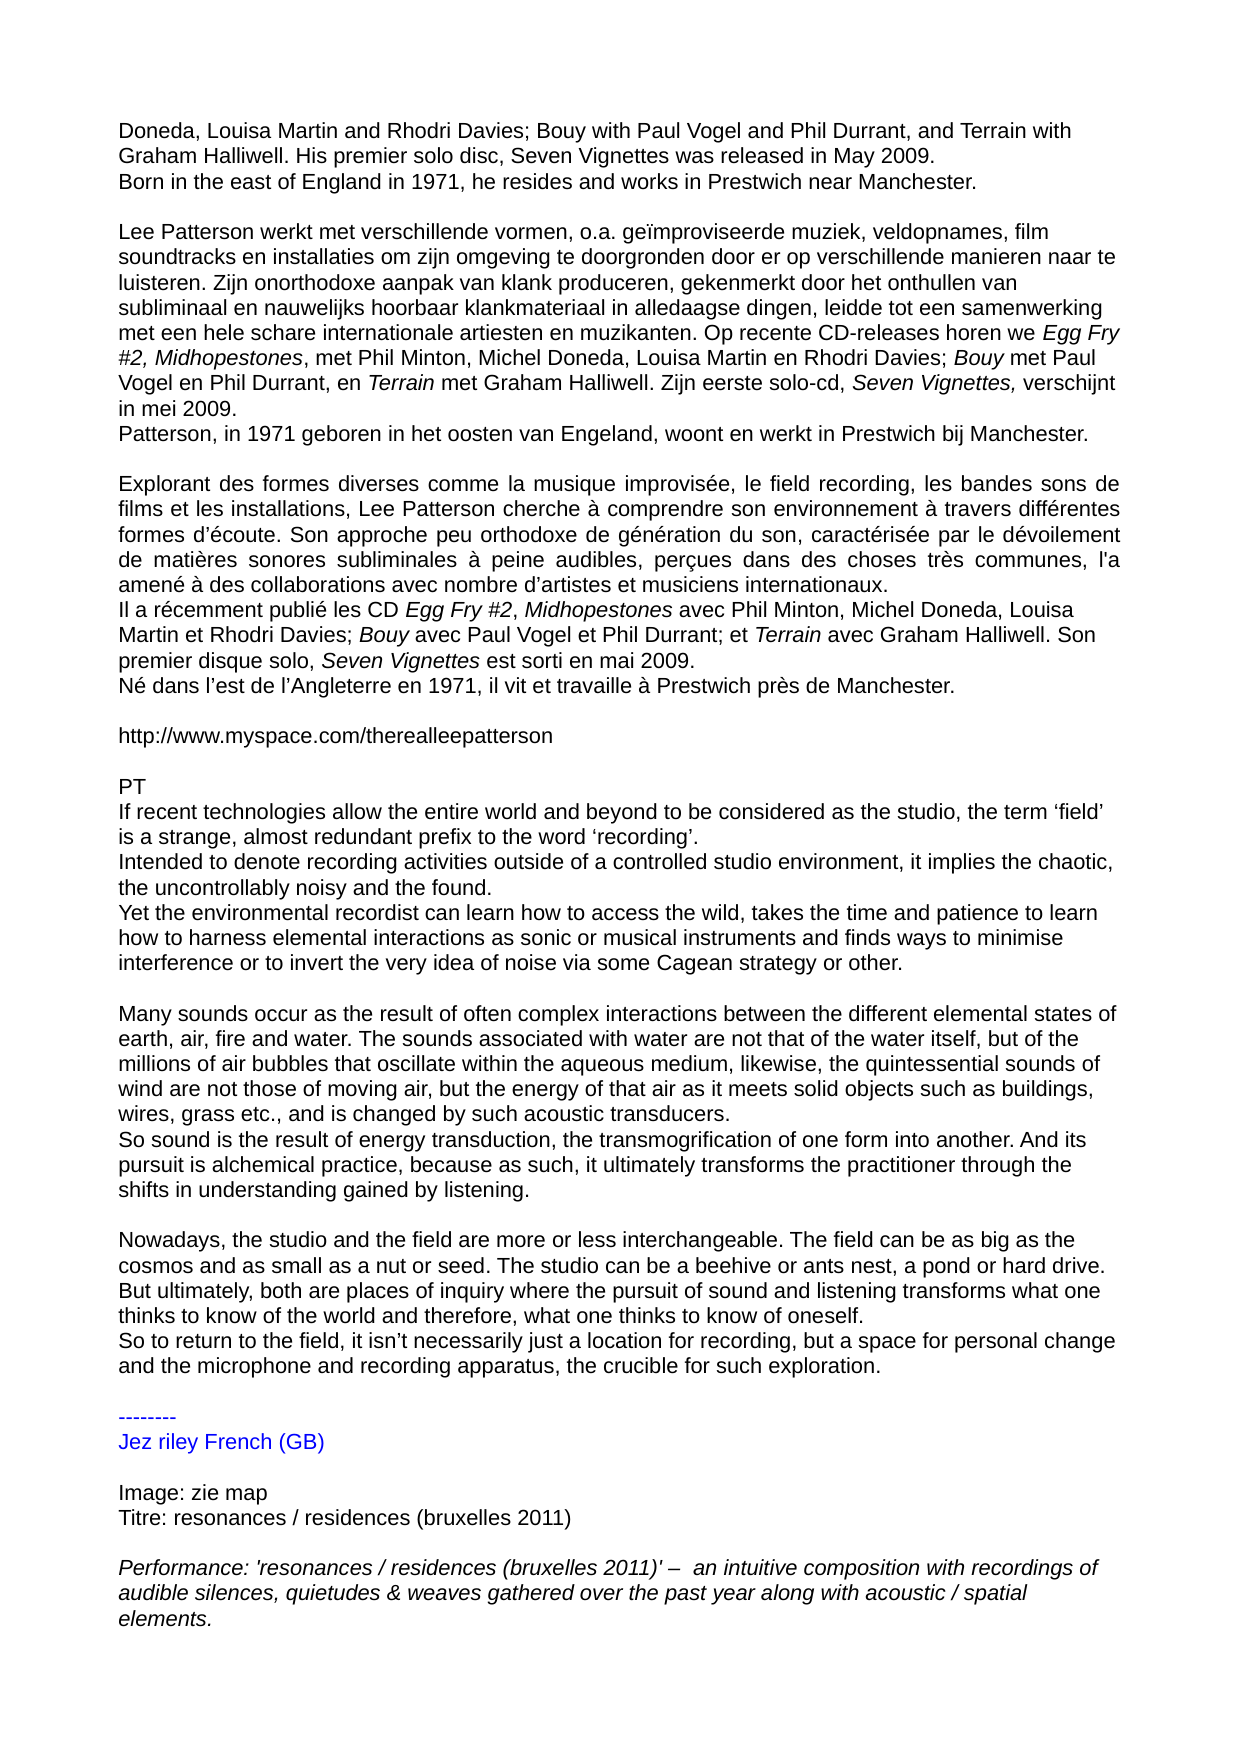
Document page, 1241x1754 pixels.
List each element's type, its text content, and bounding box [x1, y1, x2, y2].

text -------- [118, 1404, 1122, 1429]
text Yet the environmental recordist can learn how to access the wild, takes the time and patience to learn how to harness elemental interactions as sonic or musical instruments and finds ways to minimise interference or to invert the very idea of noise via some Cagean strategy or other. [118, 899, 1122, 975]
text Image: zie map [118, 1479, 1122, 1504]
text If recent technologies allow the entire world and beyond to be considered as the studio, the term ‘field’ is a strange, almost redundant prefix to the word ‘recording’. [118, 799, 1122, 849]
text Lee Patterson werkt met verschillende vormen, o.a. geïmproviseerde muziek, veldopnames, film soundtracks en installaties om zijn omgeving te doorgronden door er op verschillende manieren naar te luisteren. Zijn onorthodoxe aanpak van klank produceren, gekenmerkt door het onthullen van subliminaal en nauwelijks hoorbaar klankmateriaal in alledaagse dingen, leidde tot een samenwerking met een hele schare internationale artiesten en muzikanten. Op recente CD-releases horen we Egg Fry #2, Midhopestones, met Phil Minton, Michel Doneda, Louisa Martin en Rhodri Davies; Bouy met Paul Vogel en Phil Durrant, en Terrain met Graham Halliwell. Zijn eerste solo-cd, Seven Vignettes, verschijnt in mei 2009. [118, 219, 1122, 421]
text Patterson, in 1971 geboren in het oosten van Engeland, woont en werkt in Prestwich bij Manchester. [118, 421, 1122, 446]
text Performance: 'resonances / residences (bruxelles 2011)' – an intuitive composition with recordings of audible silences, quietudes & weaves gathered over the past year along with acoustic / spatial elements. [118, 1555, 1122, 1631]
text Many sounds occur as the result of often complex interactions between the different elemental states of earth, air, fire and water. The sounds associated with water are not that of the water itself, but of the millions of air bubbles that oscillate within the aqueous medium, likewise, the quintessential sounds of wind are not those of moving air, but the energy of that air as it meets solid objects such as buildings, wires, grass etc., and is changed by such acoustic transducers. [118, 1000, 1122, 1126]
text Explorant des formes diverses comme la musique improvisée, le field recording, les bandes sons de films et les installations, Lee Patterson cherche à comprendre son environnement à travers différentes formes d’écoute. Son approche peu orthodoxe de génération du son, caractérisée par le dévoilement de matières sonores subliminales à peine audibles, perçues dans des choses très communes, l'a amené à des collaborations avec nombre d’artistes et musiciens internationaux. [118, 471, 1122, 597]
text Nowadays, the studio and the field are more or less interchangeable. The field can be as big as the cosmos and as small as a nut or seed. The studio can be a beehive or ants nest, a pond or hard drive. But ultimately, both are places of inquiry where the pursuit of sound and listening transforms what one thinks to know of the world and therefore, what one thinks to know of oneself. [118, 1227, 1122, 1328]
text Doneda, Louisa Martin and Rhodri Davies; Bouy with Paul Vogel and Phil Durrant, and Terrain with Graham Halliwell. His premier solo disc, Seven Vignettes was released in May 2009. [118, 118, 1122, 168]
text Born in the east of England in 1971, he resides and works in Prestwich near Manchester. [118, 168, 1122, 194]
text Il a récemment publié les CD Egg Fry #2, Midhopestones avec Phil Minton, Michel Doneda, Louisa Martin et Rhodri Davies; Bouy avec Paul Vogel et Phil Durrant; et Terrain avec Graham Halliwell. Son premier disque solo, Seven Vignettes est sorti en mai 2009. [118, 597, 1122, 673]
text Né dans l’est de l’Angleterre en 1971, il vit et travaille à Prestwich près de Manchester. [118, 673, 1122, 698]
text Titre: resonances / residences (bruxelles 2011) [118, 1504, 1122, 1530]
text http://www.myspace.com/therealleepatterson [118, 723, 1122, 748]
text PT [118, 773, 1122, 799]
text So to return to the field, it isn’t necessarily just a location for recording, but a space for personal change and the microphone and recording apparatus, the crucible for such exploration. [118, 1328, 1122, 1378]
text So sound is the result of energy transduction, the transmogrification of one form into another. And its pursuit is alchemical practice, because as such, it ultimately transforms the practitioner through the shifts in understanding gained by listening. [118, 1126, 1122, 1202]
text Intended to denote recording activities outside of a controlled studio environment, it implies the chaotic, the uncontrollably noisy and the found. [118, 849, 1122, 899]
text Jez riley French (GB) [118, 1429, 1122, 1454]
